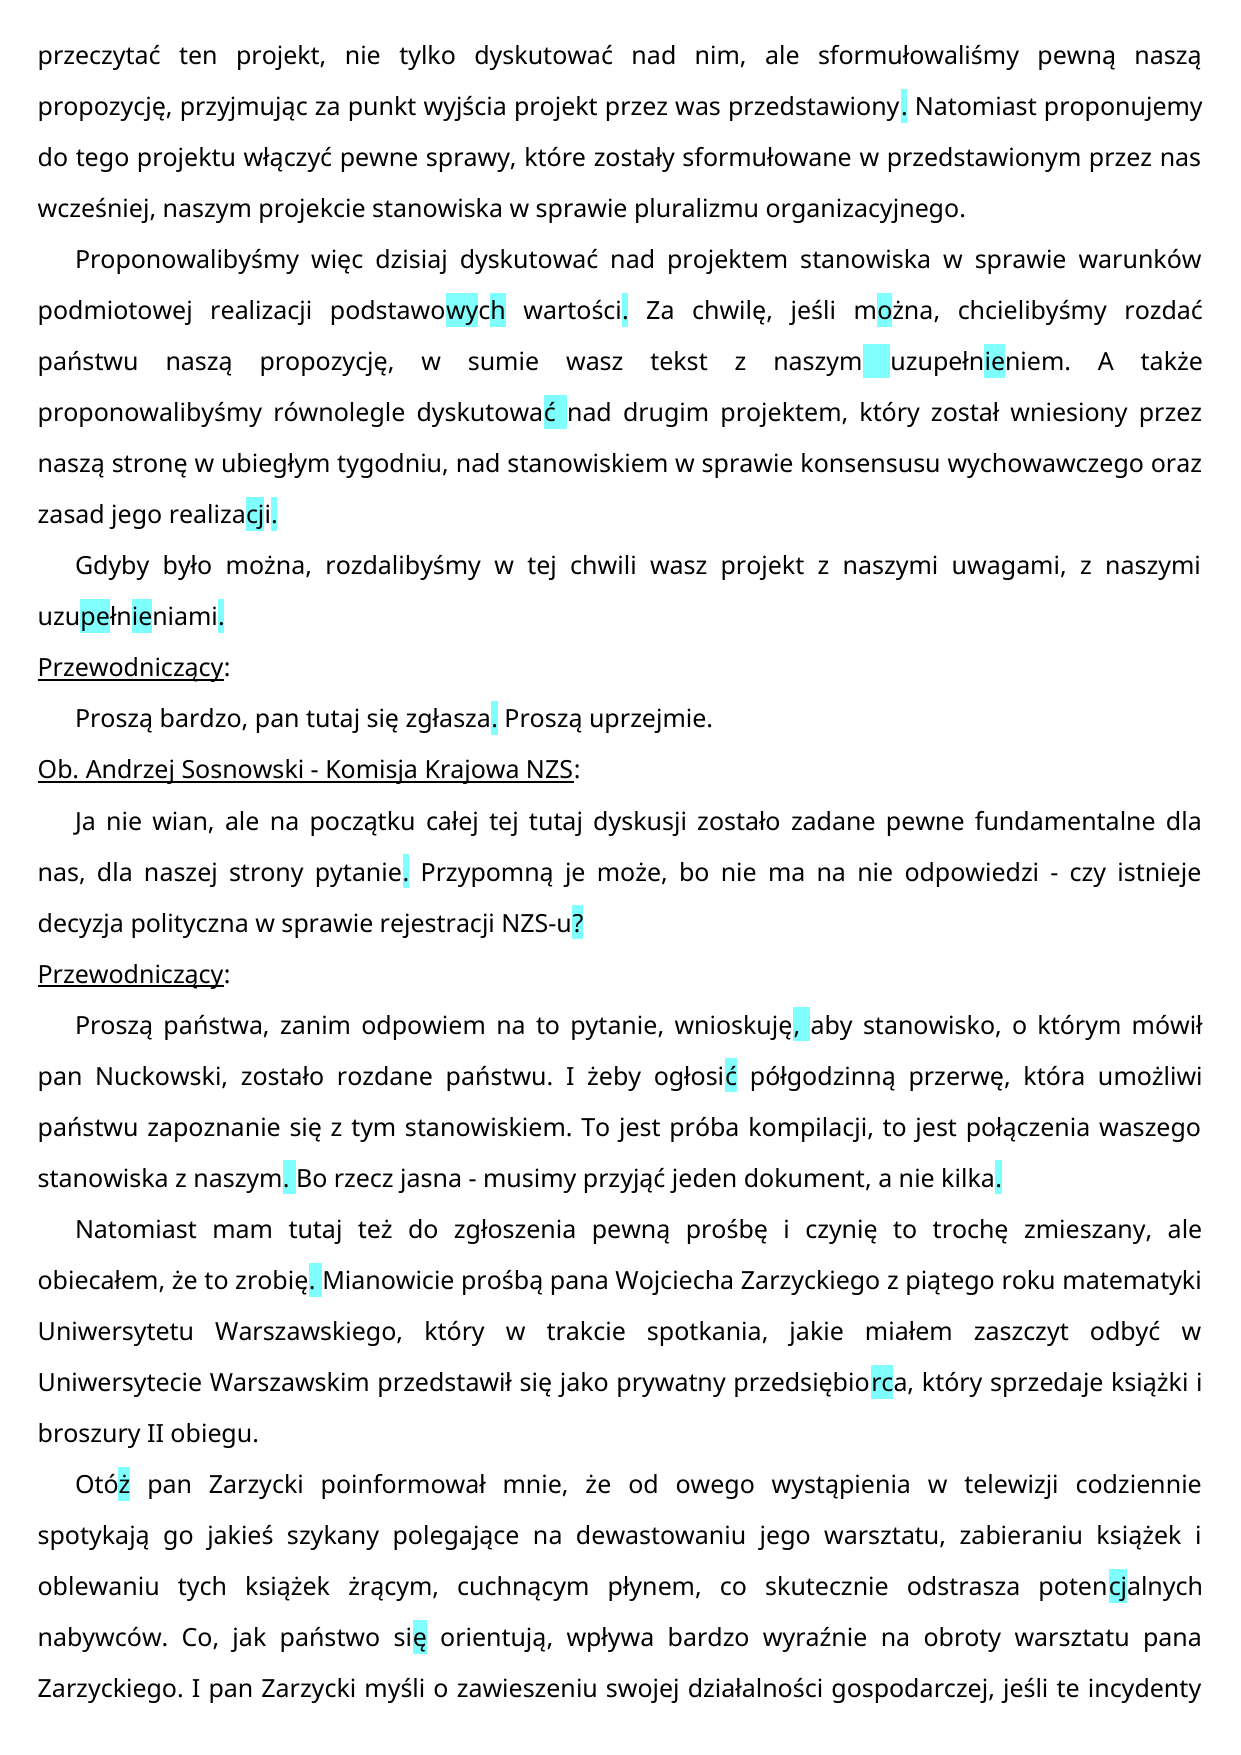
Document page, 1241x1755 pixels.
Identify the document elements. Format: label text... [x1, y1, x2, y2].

text Proszą państwa, zanim odpowiem na to pytanie, wnioskuję, aby stanowisko, o którym mówił pan Nuckowski, zostało rozdane państwu. I żeby ogłosić półgodzinną przerwę, która umożliwi państwu zapoznanie się z tym stanowiskiem. To jest próba kompilacji, to jest połączenia waszego stanowiska z naszym. Bo rzecz jasna - musimy przyjąć jeden dokument, a nie kilka. [37, 1007, 1203, 1194]
text Ja nie wian, ale na początku całej tej tutaj dyskusji zostało zadane pewne fundamentalne dla nas, dla naszej strony pytanie. Przypomną je może, bo nie ma na nie odpowiedzi - czy istnieje decyzja polityczna w sprawie rejestracji NZS-u? [37, 803, 1203, 939]
text Ob. Andrzej Sosnowski - Komisja Krajowa NZS: [37, 752, 1203, 786]
text przeczytać ten projekt, nie tylko dyskutować nad nim, ale sformułowaliśmy pewną naszą propozycję, przyjmując za punkt wyjścia projekt przez was przedstawiony. Natomiast proponujemy do tego projektu włączyć pewne sprawy, które zostały sformułowane w przedstawionym przez nas wcześniej, naszym projekcie stanowiska w sprawie pluralizmu organizacyjnego. [37, 37, 1203, 225]
text Otóż pan Zarzycki poinformował mnie, że od owego wystąpienia w telewizji codziennie spotykają go jakieś szykany polegające na dewastowaniu jego warsztatu, zabieraniu książek i oblewaniu tych książek żrącym, cuchnącym płynem, co skutecznie odstrasza potencjalnych nabywców. Co, jak państwo się orientują, wpływa bardzo wyraźnie na obroty warsztatu pana Zarzyckiego. I pan Zarzycki myśli o zawieszeniu swojej działalności gospodarczej, jeśli te incydenty [37, 1467, 1203, 1705]
text Natomiast mam tutaj też do zgłoszenia pewną prośbę i czynię to trochę zmieszany, ale obiecałem, że to zrobię. Mianowicie prośbą pana Wojciecha Zarzyckiego z piątego roku matematyki Uniwersytetu Warszawskiego, który w trakcie spotkania, jakie miałem zaszczyt odbyć w Uniwersytecie Warszawskim przedstawił się jako prywatny przedsiębiorca, który sprzedaje książki i broszury II obiegu. [37, 1211, 1203, 1450]
text Proponowalibyśmy więc dzisiaj dyskutować nad projektem stanowiska w sprawie warunków podmiotowej realizacji podstawowych wartości. Za chwilę, jeśli można, chcielibyśmy rozdać państwu naszą propozycję, w sumie wasz tekst z naszym uzupełnieniem. A także proponowalibyśmy równolegle dyskutować nad drugim projektem, który został wniesiony przez naszą stronę w ubiegłym tygodniu, nad stanowiskiem w sprawie konsensusu wychowawczego oraz zasad jego realizacji. [37, 242, 1203, 531]
text Proszą bardzo, pan tutaj się zgłasza. Proszą uprzejmie. [37, 701, 1203, 735]
text Przewodniczący: [37, 650, 1203, 684]
text Przewodniczący: [37, 956, 1203, 990]
text Gdyby było można, rozdalibyśmy w tej chwili wasz projekt z naszymi uwagami, z naszymi uzupełnieniami. [37, 548, 1203, 633]
